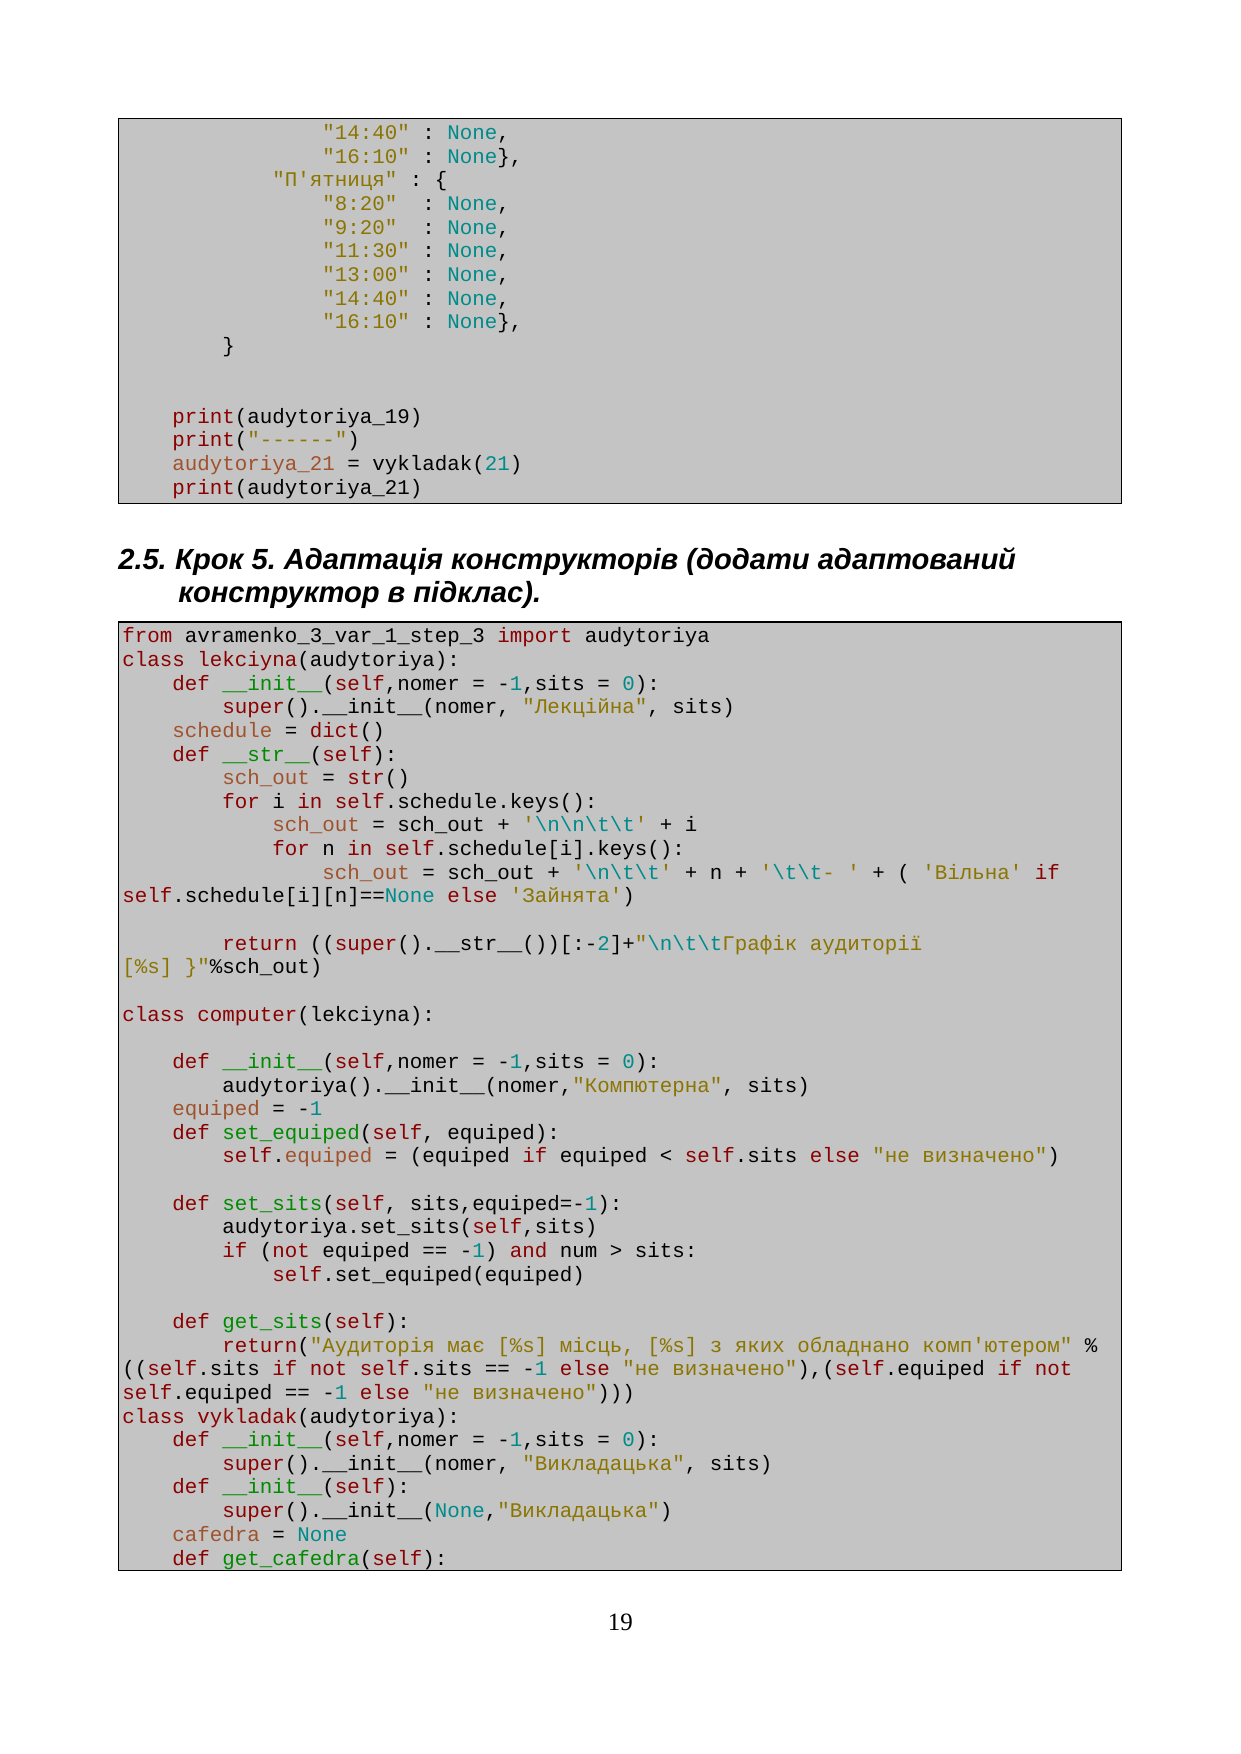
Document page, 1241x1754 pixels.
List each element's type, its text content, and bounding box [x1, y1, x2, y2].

text "14:40" : None, [119, 119, 1121, 142]
text cafedra = None [119, 1520, 1121, 1543]
text self.set_equiped(equiped) [119, 1260, 1121, 1283]
text "14:40" : None, [119, 284, 1121, 307]
text def get_sits(self): [119, 1307, 1121, 1331]
text from avramenko_3_var_1_step_3 import audytoriya [119, 623, 1121, 645]
text return ((super().__str__())[:-2]+"\n\t\tГрафік аудиторії [%s] }"%sch_out) [119, 929, 1121, 976]
text audytoriya.set_sits(self,sits) [119, 1212, 1121, 1236]
text sch_out = str() [119, 763, 1121, 787]
text "16:10" : None}, [119, 307, 1121, 331]
text super().__init__(nomer, "Викладацька", sits) [119, 1449, 1121, 1473]
text print(audytoriya_19) [119, 402, 1121, 426]
text def __str__(self): [119, 739, 1121, 763]
text def set_sits(self, sits,equiped=-1): [119, 1189, 1121, 1212]
text "13:00" : None, [119, 260, 1121, 284]
text print(audytoriya_21) [119, 473, 1121, 503]
text for i in self.schedule.keys(): [119, 787, 1121, 811]
text def set_equiped(self, equiped): [119, 1118, 1121, 1142]
text def __init__(self,nomer = -1,sits = 0): [119, 1047, 1121, 1071]
text class vykladak(audytoriya): [119, 1402, 1121, 1425]
text sch_out = sch_out + '\n\t\t' + n + '\t\t- ' + ( 'Вільна' if self.schedule[i][n]==None else 'Зайнята') [119, 858, 1121, 905]
text if (not equiped == -1) and num > sits: [119, 1236, 1121, 1260]
text "П'ятниця" : { [119, 165, 1121, 189]
text def get_cafedra(self): [119, 1543, 1121, 1570]
text class computer(lekciyna): [119, 1000, 1121, 1023]
text return("Аудиторія має [%s] місць, [%s] з яких обладнано комп'ютером" % ((self.sits if not self.sits == -1 else "не визначено"),(self.equiped if not self.equiped == -1 else "не визначено"))) [119, 1331, 1121, 1402]
text def __init__(self,nomer = -1,sits = 0): [119, 669, 1121, 692]
text "11:30" : None, [119, 236, 1121, 260]
text "8:20" : None, [119, 189, 1121, 213]
text print("------") [119, 426, 1121, 449]
text def __init__(self): [119, 1473, 1121, 1496]
text } [119, 331, 1121, 354]
text sch_out = sch_out + '\n\n\t\t' + i [119, 811, 1121, 834]
subtitle Крок 5. Адаптація конструкторів (додати адаптований конструктор в підклас). [118, 542, 1122, 609]
text self.equiped = (equiped if equiped < self.sits else "не визначено") [119, 1142, 1121, 1165]
text schedule = dict() [119, 716, 1121, 739]
text audytoriya_21 = vykladak(21) [119, 449, 1121, 473]
text audytoriya().__init__(nomer,"Компютерна", sits) [119, 1071, 1121, 1094]
text class lekciyna(audytoriya): [119, 645, 1121, 669]
text def __init__(self,nomer = -1,sits = 0): [119, 1425, 1121, 1449]
text super().__init__(None,"Викладацька") [119, 1496, 1121, 1520]
text super().__init__(nomer, "Лекційна", sits) [119, 692, 1121, 716]
text equiped = -1 [119, 1094, 1121, 1118]
text "16:10" : None}, [119, 142, 1121, 165]
text for n in self.schedule[i].keys(): [119, 834, 1121, 858]
text "9:20" : None, [119, 213, 1121, 236]
